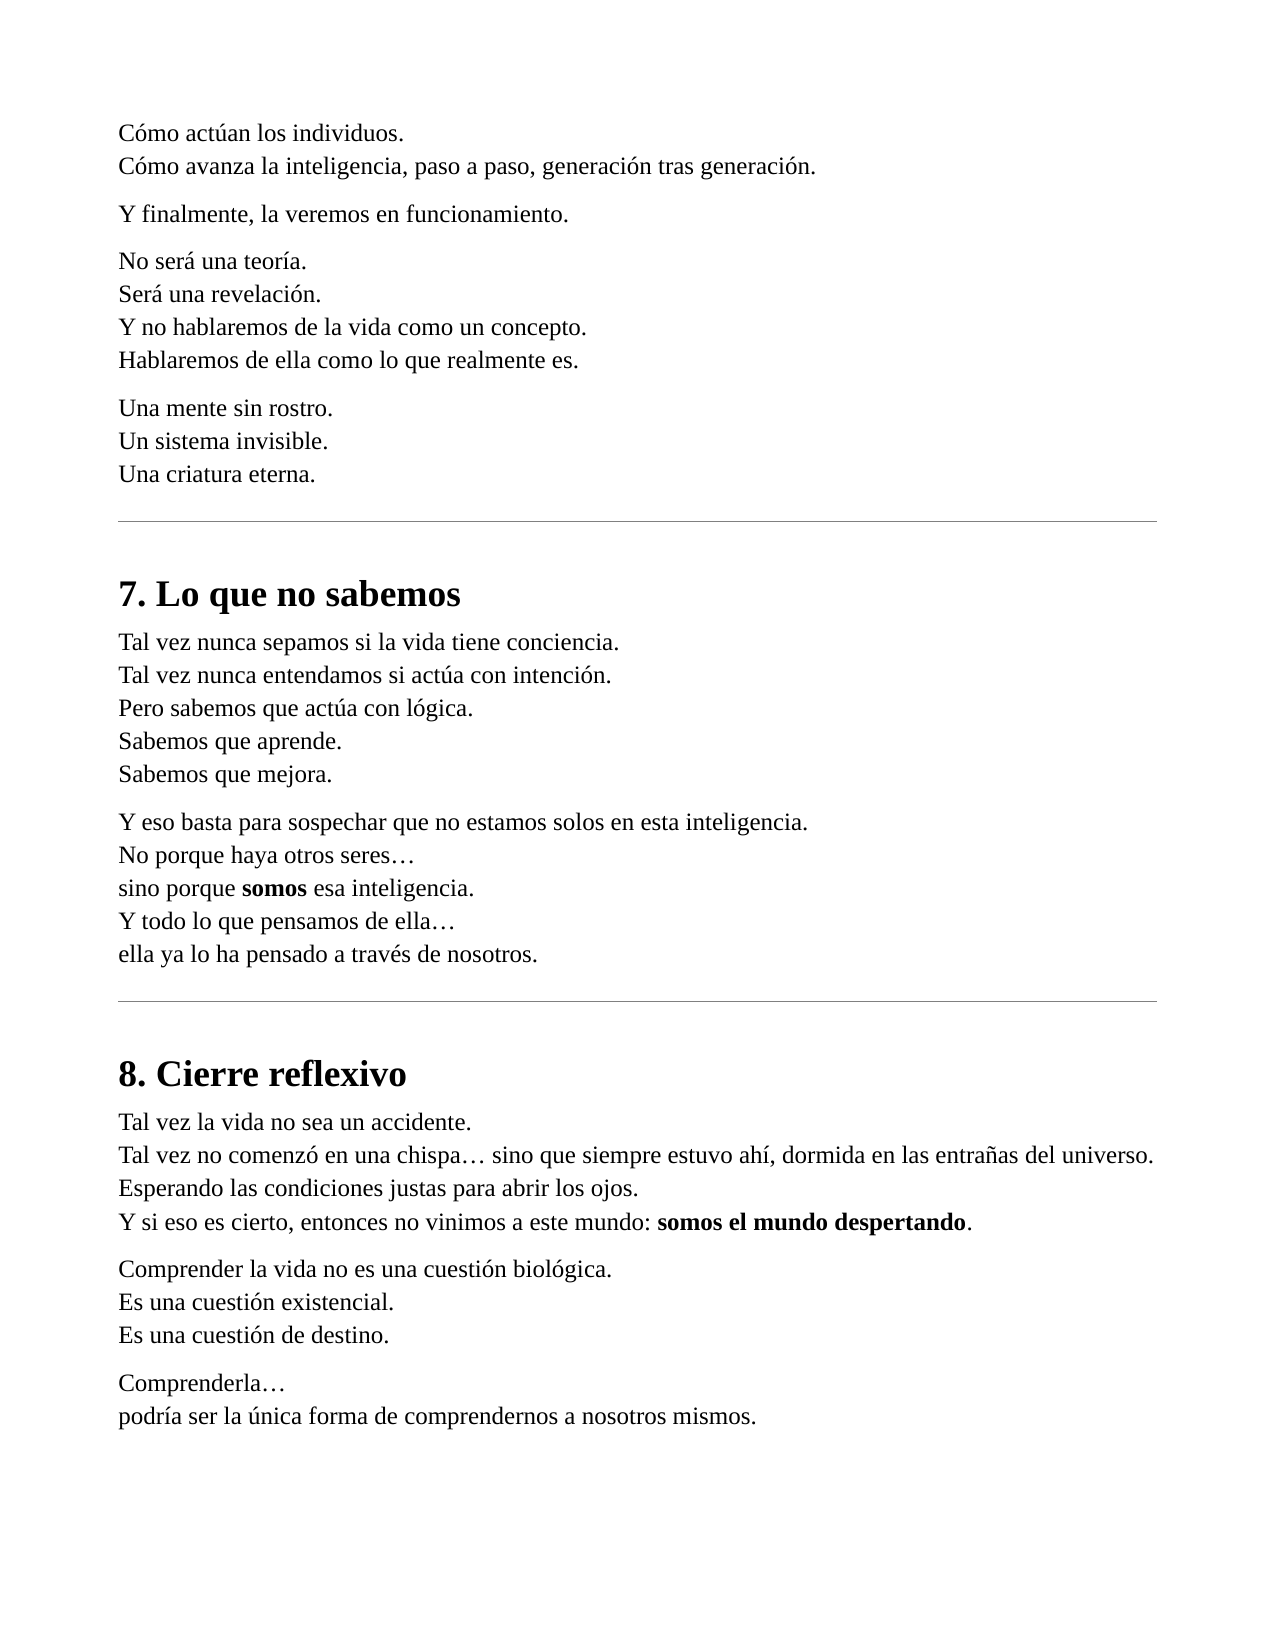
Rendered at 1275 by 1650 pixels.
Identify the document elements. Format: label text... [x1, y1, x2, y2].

text Cómo actúan los individuos. Cómo avanza la inteligencia, paso a paso, generación tras generación. [118, 118, 1157, 180]
text Y finalmente, la veremos en funcionamiento. [118, 199, 1157, 227]
text Tal vez la vida no sea un accidente. Tal vez no comenzó en una chispa… sino que siempre estuvo ahí, dormida en las entrañas del universo. Esperando las condiciones justas para abrir los ojos. Y si eso es cierto, entonces no vinimos a este mundo: somos el mundo despertando. [118, 1107, 1157, 1235]
text Tal vez nunca sepamos si la vida tiene conciencia. Tal vez nunca entendamos si actúa con intención. Pero sabemos que actúa con lógica. Sabemos que aprende. Sabemos que mejora. [118, 627, 1157, 788]
text Y eso basta para sospechar que no estamos solos en esta inteligencia. No porque haya otros seres… sino porque somos esa inteligencia. Y todo lo que pensamos de ella… ella ya lo ha pensado a través de nosotros. [118, 807, 1157, 968]
text No será una teoría. Será una revelación. Y no hablaremos de la vida como un concepto. Hablaremos de ella como lo que realmente es. [118, 246, 1157, 374]
subtitle 8. Cierre reflexivo [118, 1052, 1157, 1095]
text Una mente sin rostro. Un sistema invisible. Una criatura eterna. [118, 393, 1157, 488]
text Comprenderla… podría ser la única forma de comprendernos a nosotros mismos. [118, 1368, 1157, 1429]
subtitle 7. Lo que no sabemos [118, 572, 1157, 615]
text Comprender la vida no es una cuestión biológica. Es una cuestión existencial. Es una cuestión de destino. [118, 1254, 1157, 1349]
